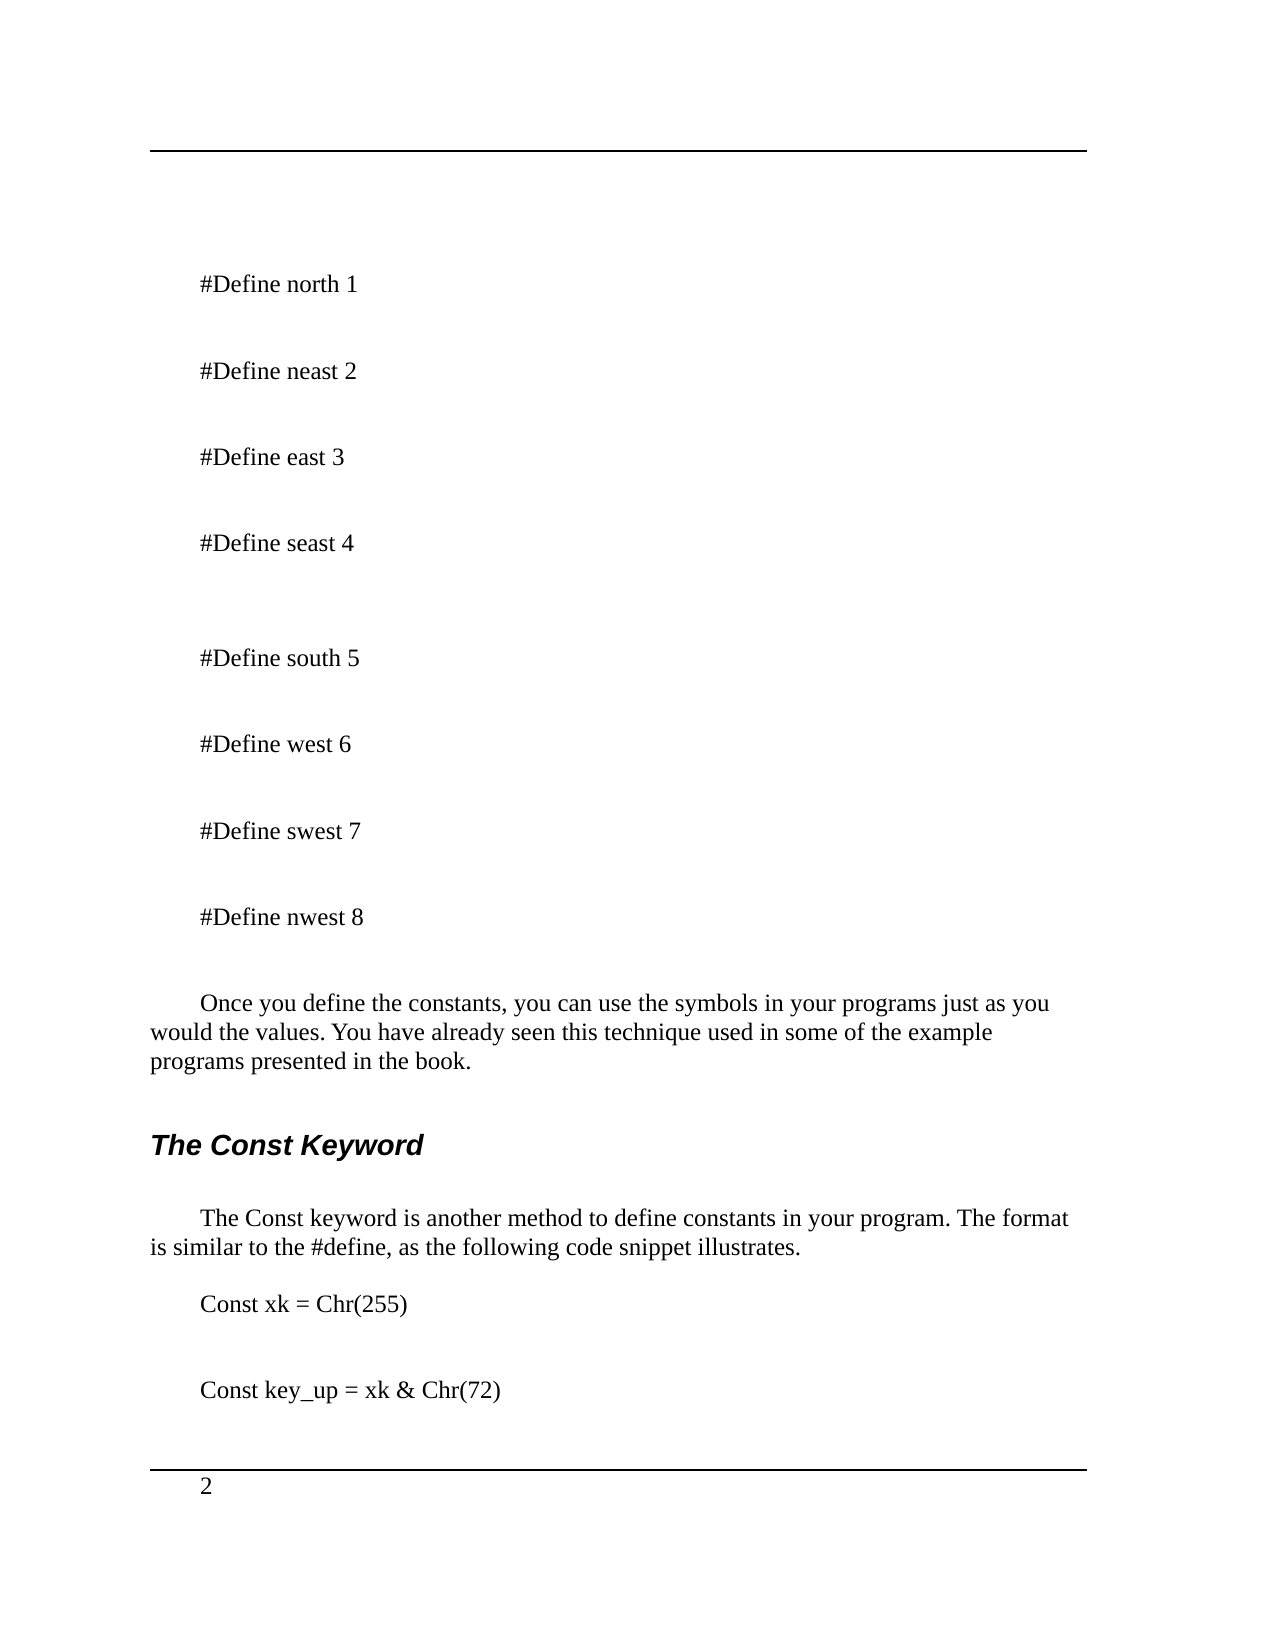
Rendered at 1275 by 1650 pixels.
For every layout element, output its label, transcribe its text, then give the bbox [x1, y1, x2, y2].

text The Const keyword is another method to define constants in your program. The format is similar to the #define, as the following code snippet illustrates. [150, 1203, 1087, 1261]
subtitle The Const Keyword [150, 1128, 1087, 1162]
text #Define east 3 [150, 442, 1087, 471]
text #Define nwest 8 [150, 902, 1087, 931]
text Const key_up = xk & Chr(72) [150, 1376, 1087, 1404]
text #Define neast 2 [150, 356, 1087, 384]
text Once you define the constants, you can use the symbols in your programs just as you would the values. You have already seen this technique used in some of the example programs presented in the book. [150, 988, 1087, 1074]
text #Define swest 7 [150, 816, 1087, 844]
text #Define seast 4 [150, 528, 1087, 557]
text #Define north 1 [150, 269, 1087, 298]
text #Define south 5 [150, 643, 1087, 672]
text Const xk = Chr(255) [150, 1289, 1087, 1318]
text #Define west 6 [150, 729, 1087, 758]
